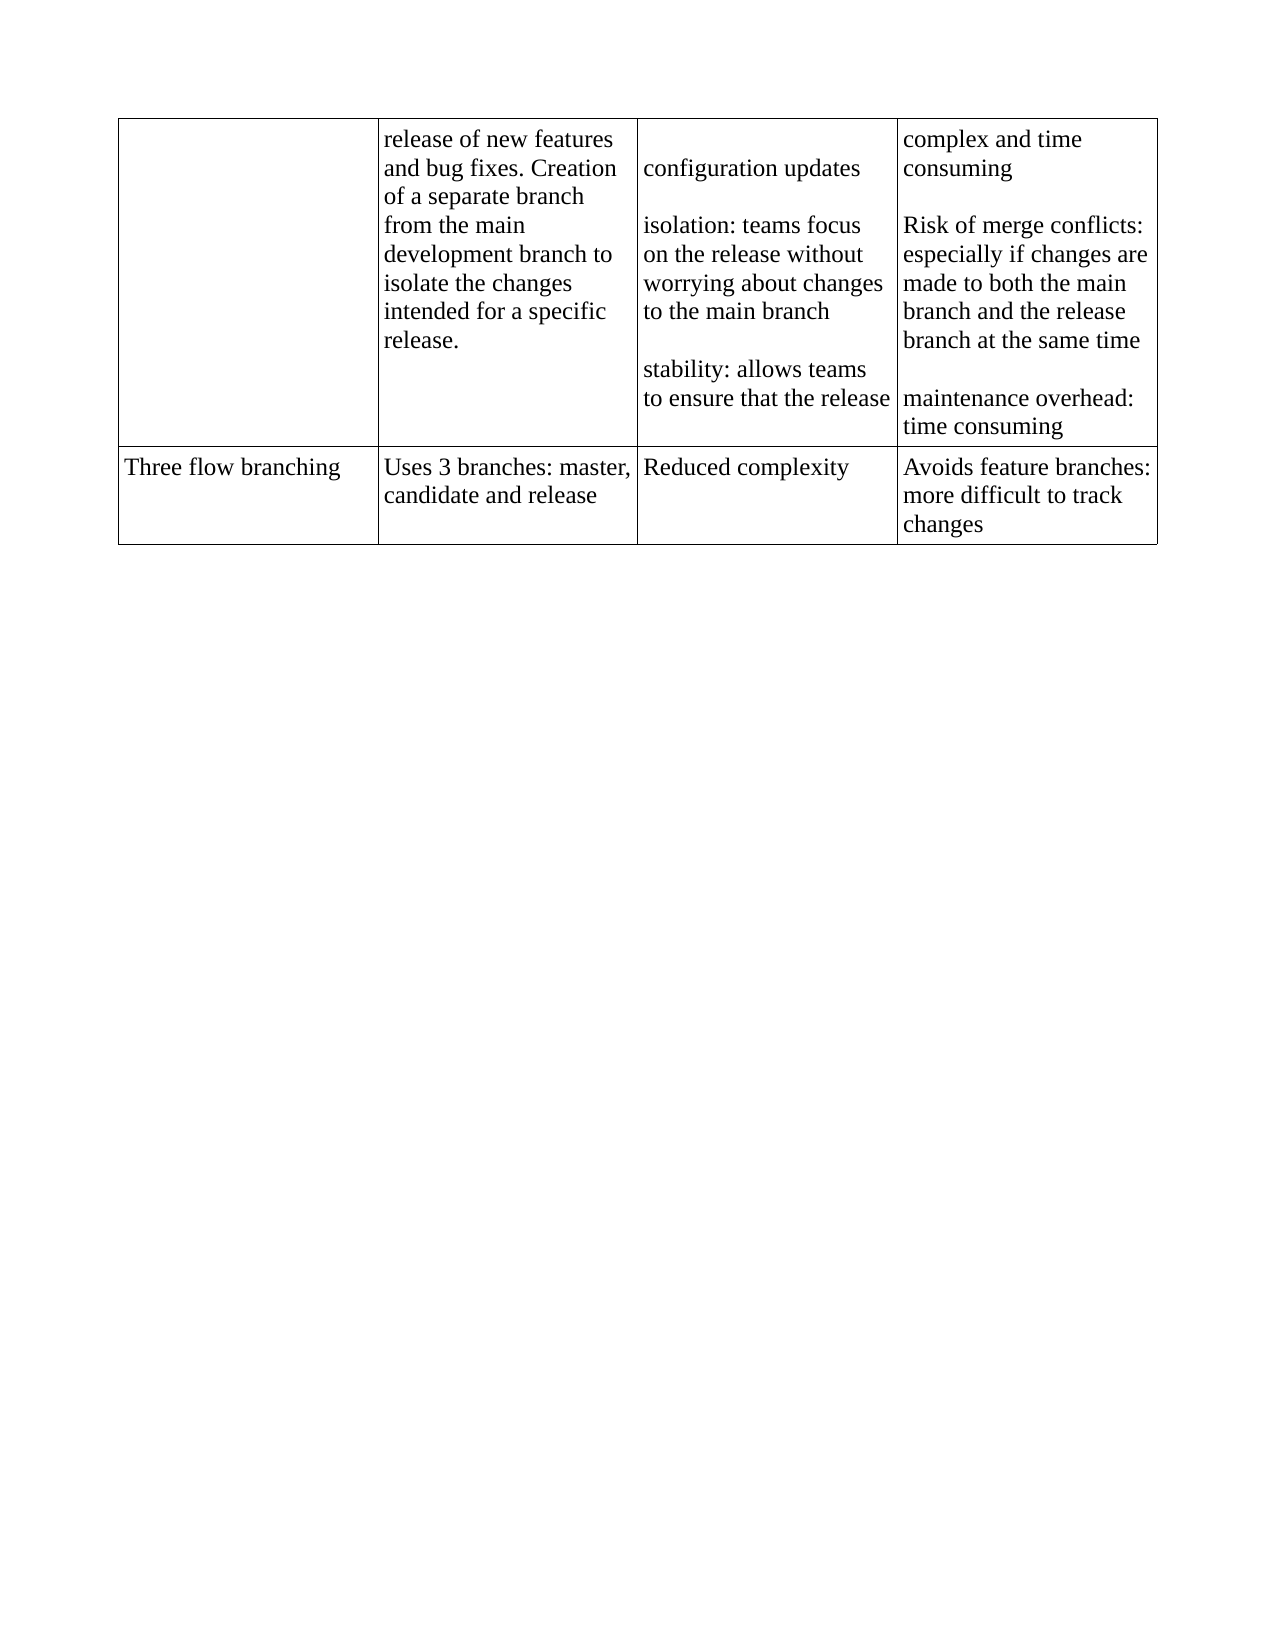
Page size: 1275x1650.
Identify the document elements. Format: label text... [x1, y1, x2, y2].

table_cell release of new features and bug fixes. Creation of a separate branch from the main development branch to isolate the changes intended for a specific release. [379, 119, 637, 446]
table_cell Reduced complexity [638, 447, 897, 544]
table_cell [119, 119, 378, 446]
table_cell Three flow branching [119, 447, 378, 544]
table_cell complex and time consuming Risk of merge conflicts: especially if changes are made to both the main branch and the release branch at the same time maintenance overhead: time consuming [898, 119, 1157, 446]
table_cell configuration updates isolation: teams focus on the release without worrying about changes to the main branch stability: allows teams to ensure that the release [638, 119, 897, 446]
table_cell Uses 3 branches: master, candidate and release [379, 447, 637, 544]
table_cell Avoids feature branches: more difficult to track changes [898, 447, 1157, 544]
